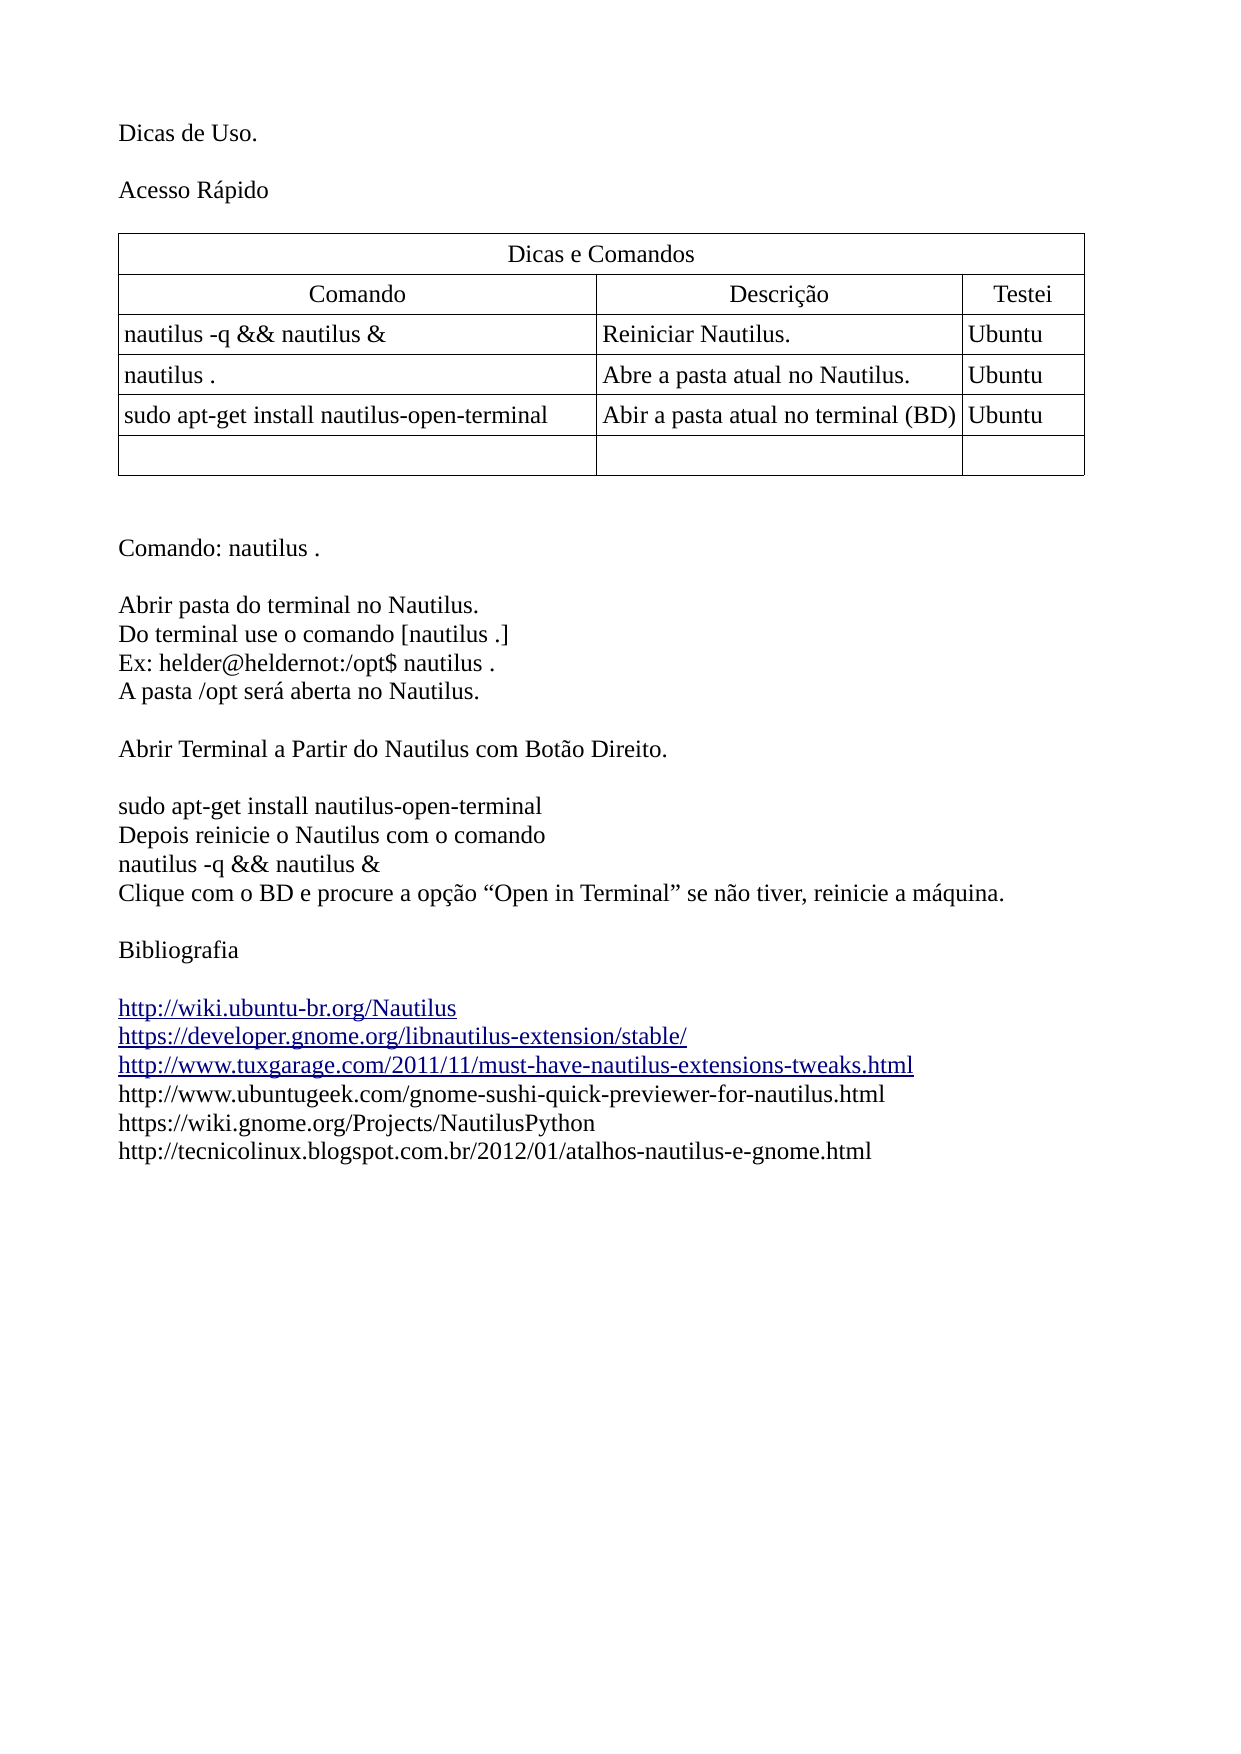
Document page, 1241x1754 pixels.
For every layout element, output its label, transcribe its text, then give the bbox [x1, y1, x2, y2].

table_cell [597, 436, 962, 475]
text https://developer.gnome.org/libnautilus-extension/stable/ [118, 1021, 1122, 1050]
text Comando: nautilus . [118, 533, 1122, 561]
text http://www.tuxgarage.com/2011/11/must-have-nautilus-extensions-tweaks.html [118, 1050, 1122, 1079]
text Depois reinicie o Nautilus com o comando [118, 820, 1122, 849]
text Acesso Rápido [118, 176, 1122, 204]
text Bibliografia [118, 935, 1122, 964]
text Abrir pasta do terminal no Nautilus. [118, 590, 1122, 619]
text A pasta /opt será aberta no Nautilus. [118, 676, 1122, 705]
table_cell Ubuntu [963, 395, 1084, 435]
text Abrir Terminal a Partir do Nautilus com Botão Direito. [118, 734, 1122, 763]
text http://wiki.ubuntu-br.org/Nautilus [118, 993, 1122, 1021]
table_cell Reiniciar Nautilus. [597, 315, 962, 354]
text https://wiki.gnome.org/Projects/NautilusPython [118, 1108, 1122, 1136]
text Dicas de Uso. [118, 118, 1122, 147]
table_cell Ubuntu [963, 315, 1084, 354]
table_cell sudo apt-get install nautilus-open-terminal [119, 395, 596, 435]
table_cell Descrição [597, 275, 962, 314]
table_cell Comando [119, 275, 596, 314]
table_cell nautilus -q && nautilus & [119, 315, 596, 354]
table_cell nautilus . [119, 355, 596, 394]
table_cell [119, 436, 596, 475]
text nautilus -q && nautilus & [118, 849, 1122, 878]
text http://www.ubuntugeek.com/gnome-sushi-quick-previewer-for-nautilus.html [118, 1079, 1122, 1108]
text Clique com o BD e procure a opção “Open in Terminal” se não tiver, reinicie a máquina. [118, 878, 1122, 906]
text Ex: helder@heldernot:/opt$ nautilus . [118, 648, 1122, 676]
table_cell Testei [963, 275, 1084, 314]
text sudo apt-get install nautilus-open-terminal [118, 791, 1122, 820]
table_cell [963, 436, 1084, 475]
text http://tecnicolinux.blogspot.com.br/2012/01/atalhos-nautilus-e-gnome.html [118, 1136, 1122, 1165]
table_cell Ubuntu [963, 355, 1084, 394]
text Do terminal use o comando [nautilus .] [118, 619, 1122, 648]
table_header Dicas e Comandos [119, 234, 1084, 273]
table_cell Abre a pasta atual no Nautilus. [597, 355, 962, 394]
table_cell Abir a pasta atual no terminal (BD) [597, 395, 962, 435]
